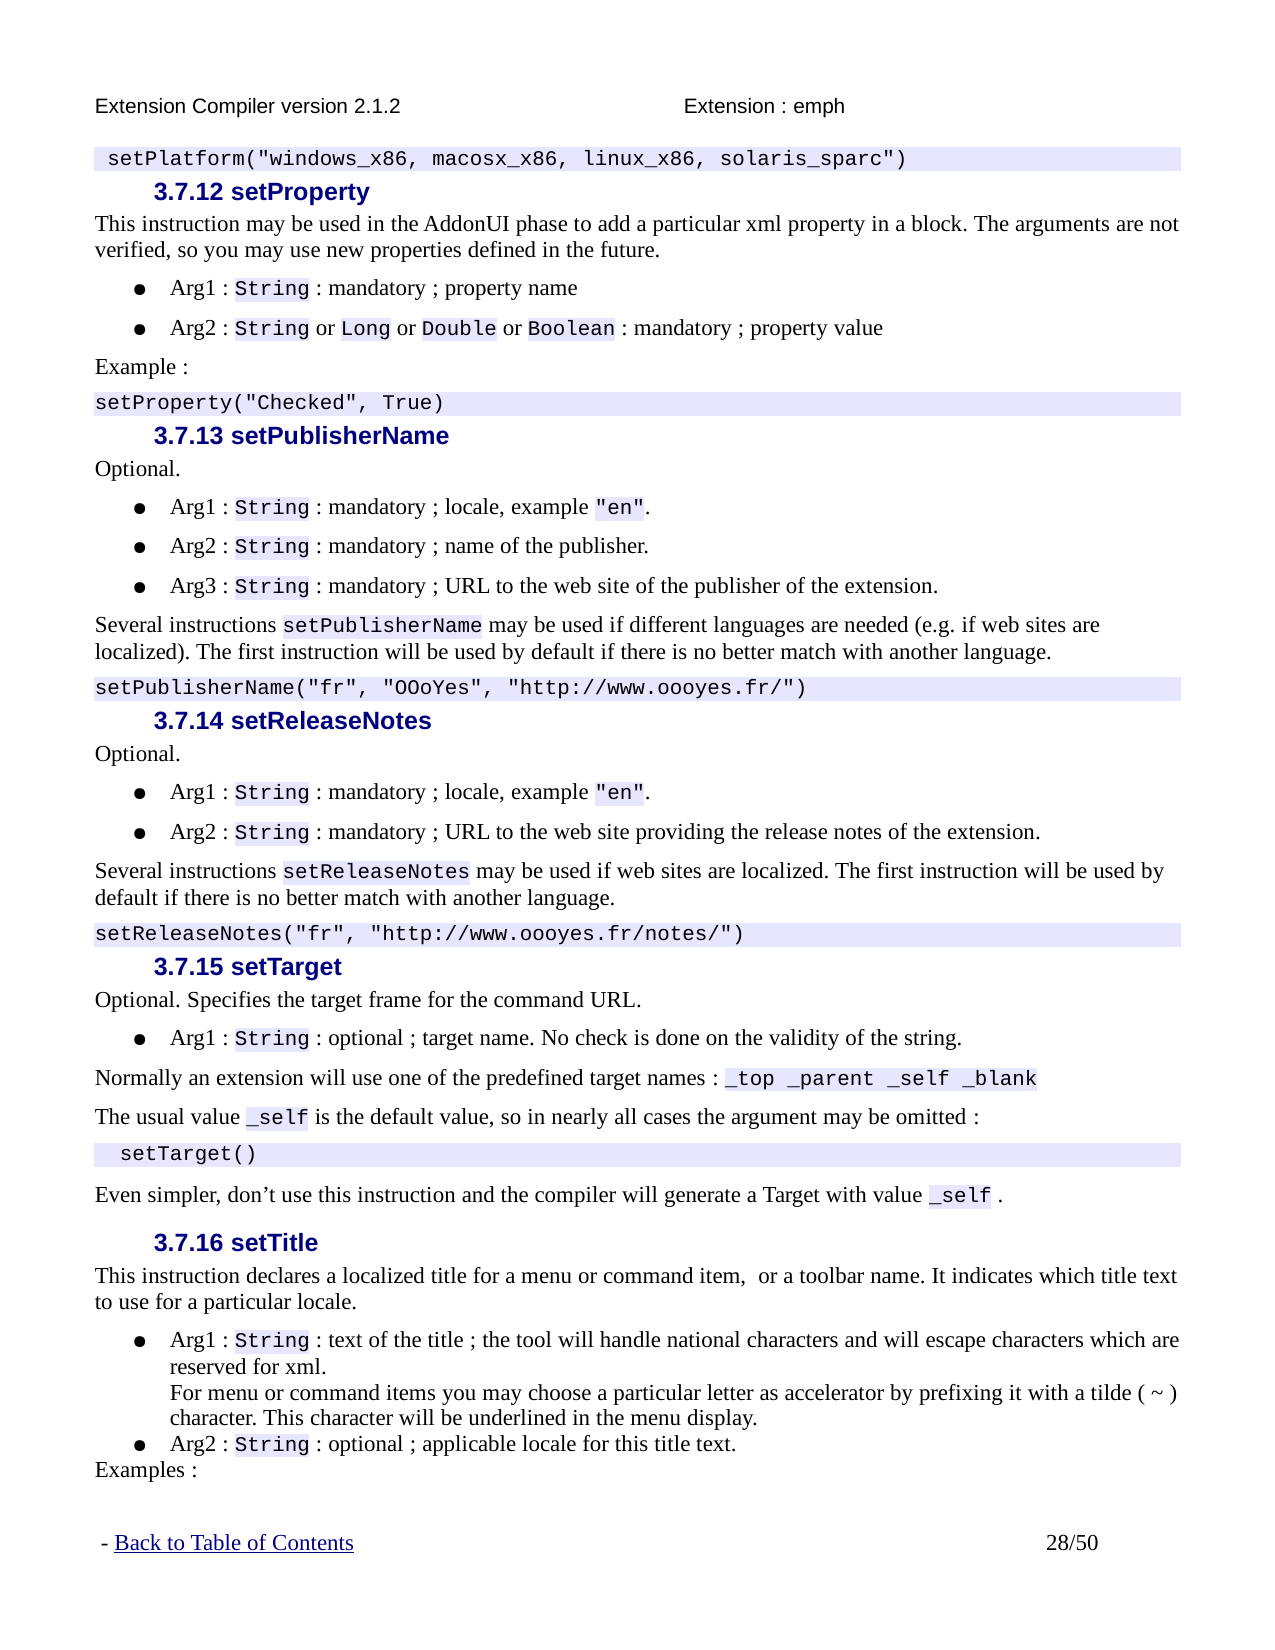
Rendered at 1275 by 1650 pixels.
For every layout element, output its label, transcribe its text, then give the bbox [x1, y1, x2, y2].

text The usual value _self is the default value, so in nearly all cases the argument may be omitted : [94, 1104, 1181, 1131]
subtitle setReleaseNotes [153, 707, 1181, 735]
text Optional. [94, 456, 1181, 481]
text Several instructions setReleaseNotes may be used if web sites are localized. The first instruction will be used by default if there is no better match with another language. [94, 858, 1181, 911]
text Example : [94, 354, 1181, 379]
text Normally an extension will use one of the predefined target names : _top _parent _self _blank [94, 1064, 1181, 1091]
list Arg1 : String : optional ; target name. No check is done on the validity of the string. [132, 1025, 1181, 1052]
list Arg1 : String : mandatory ; locale, example "en". [132, 494, 1181, 521]
list Arg2 : String or Long or Double or Boolean : mandatory ; property value [132, 314, 1181, 341]
text setPlatform("windows_x86, macosx_x86, linux_x86, solaris_sparc") [94, 147, 1181, 171]
list Arg3 : String : mandatory ; URL to the web site of the publisher of the extension. [132, 573, 1181, 600]
list Arg2 : String : mandatory ; name of the publisher. [132, 533, 1181, 560]
subtitle setProperty [153, 177, 1181, 205]
text setPublisherName("fr", "OOoYes", "http://www.oooyes.fr/") [94, 677, 1181, 701]
list Arg2 : String : optional ; applicable locale for this title text. [132, 1430, 1181, 1457]
subtitle setPublisherName [153, 422, 1181, 450]
text Several instructions setPublisherName may be used if different languages are needed (e.g. if web sites are localized). The first instruction will be used by default if there is no better match with another language. [94, 612, 1181, 665]
list Arg1 : String : mandatory ; property name [132, 275, 1181, 302]
text Even simpler, don’t use this instruction and the compiler will generate a Target with value _self . [94, 1182, 1181, 1209]
text setTarget() [94, 1143, 1181, 1167]
subtitle setTitle [153, 1229, 1181, 1257]
list Arg1 : String : text of the title ; the tool will handle national characters and will escape characters which are reserved for xml. For menu or command items you may choose a particular letter as accelerator by prefixing it with a tilde ( ~ ) character. This character will be underlined in the menu display. [132, 1327, 1181, 1430]
text Optional. Specifies the target frame for the command URL. [94, 987, 1181, 1012]
text Examples : [94, 1457, 1181, 1483]
text This instruction declares a localized title for a menu or command item, or a toolbar name. It indicates which title text to use for a particular locale. [94, 1263, 1181, 1314]
text setReleaseNotes("fr", "http://www.oooyes.fr/notes/") [94, 923, 1181, 947]
subtitle setTarget [153, 953, 1181, 981]
list Arg1 : String : mandatory ; locale, example "en". [132, 779, 1181, 806]
text This instruction may be used in the AddonUI phase to add a particular xml property in a block. The arguments are not verified, so you may use new properties defined in the future. [94, 211, 1181, 262]
list Arg2 : String : mandatory ; URL to the web site providing the release notes of the extension. [132, 818, 1181, 846]
text Optional. [94, 741, 1181, 767]
text setProperty("Checked", True) [94, 392, 1181, 416]
